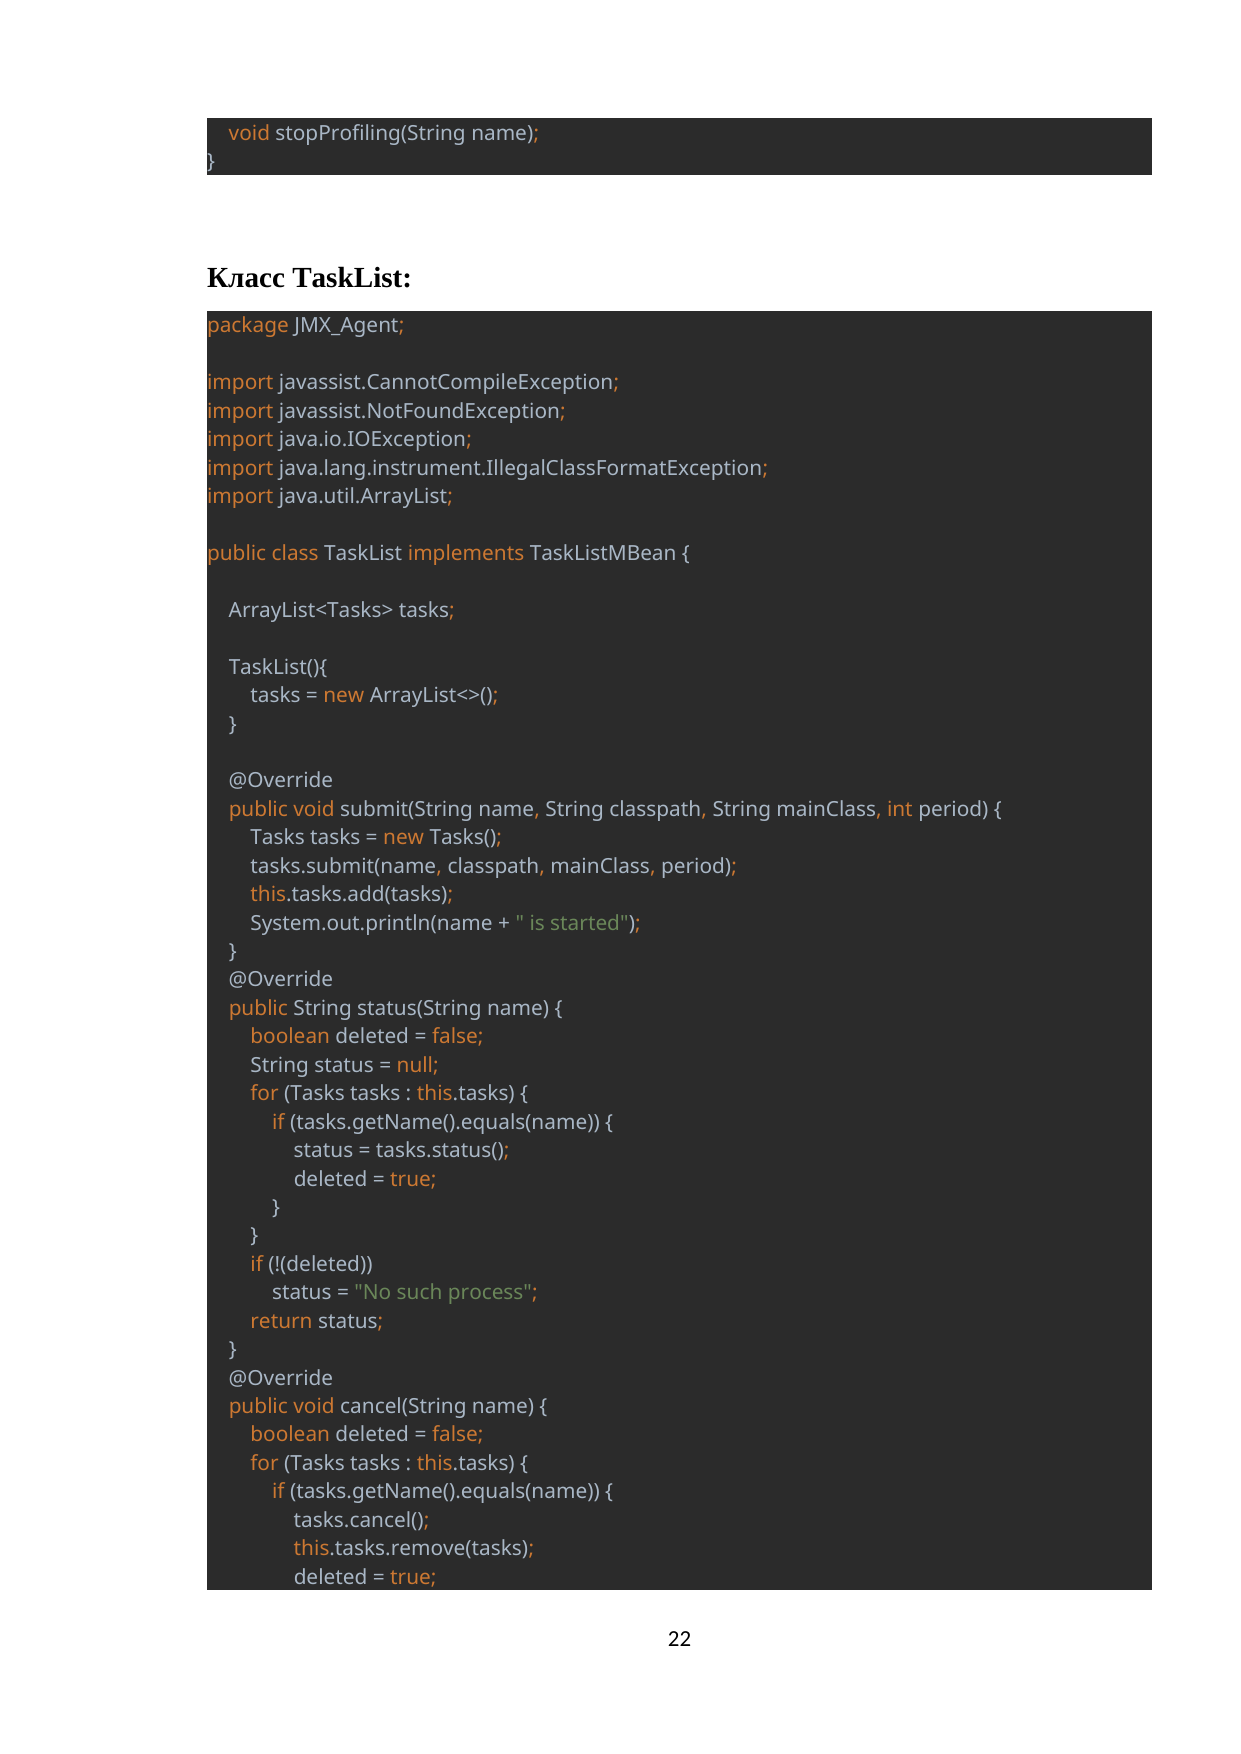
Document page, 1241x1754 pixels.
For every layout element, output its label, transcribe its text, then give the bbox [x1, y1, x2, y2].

text Класс TaskList: [207, 260, 1152, 294]
text void stopProfiling(String name); } [207, 118, 1152, 175]
text package JMX_Agent; import javassist.CannotCompileException; import javassist.NotFoundException; import java.io.IOException; import java.lang.instrument.IllegalClassFormatException; import java.util.ArrayList; public class TaskList implements TaskListMBean { ArrayList<Tasks> tasks; TaskList(){ tasks = new ArrayList<>(); } @Override public void submit(String name, String classpath, String mainClass, int period) { Tasks tasks = new Tasks(); tasks.submit(name, classpath, mainClass, period); this.tasks.add(tasks); System.out.println(name + " is started"); } @Override public String status(String name) { boolean deleted = false; String status = null; for (Tasks tasks : this.tasks) { if (tasks.getName().equals(name)) { status = tasks.status(); deleted = true; } } if (!(deleted)) status = "No such process"; return status; } @Override public void cancel(String name) { boolean deleted = false; for (Tasks tasks : this.tasks) { if (tasks.getName().equals(name)) { tasks.cancel(); this.tasks.remove(tasks); deleted = true; [207, 311, 1152, 1590]
